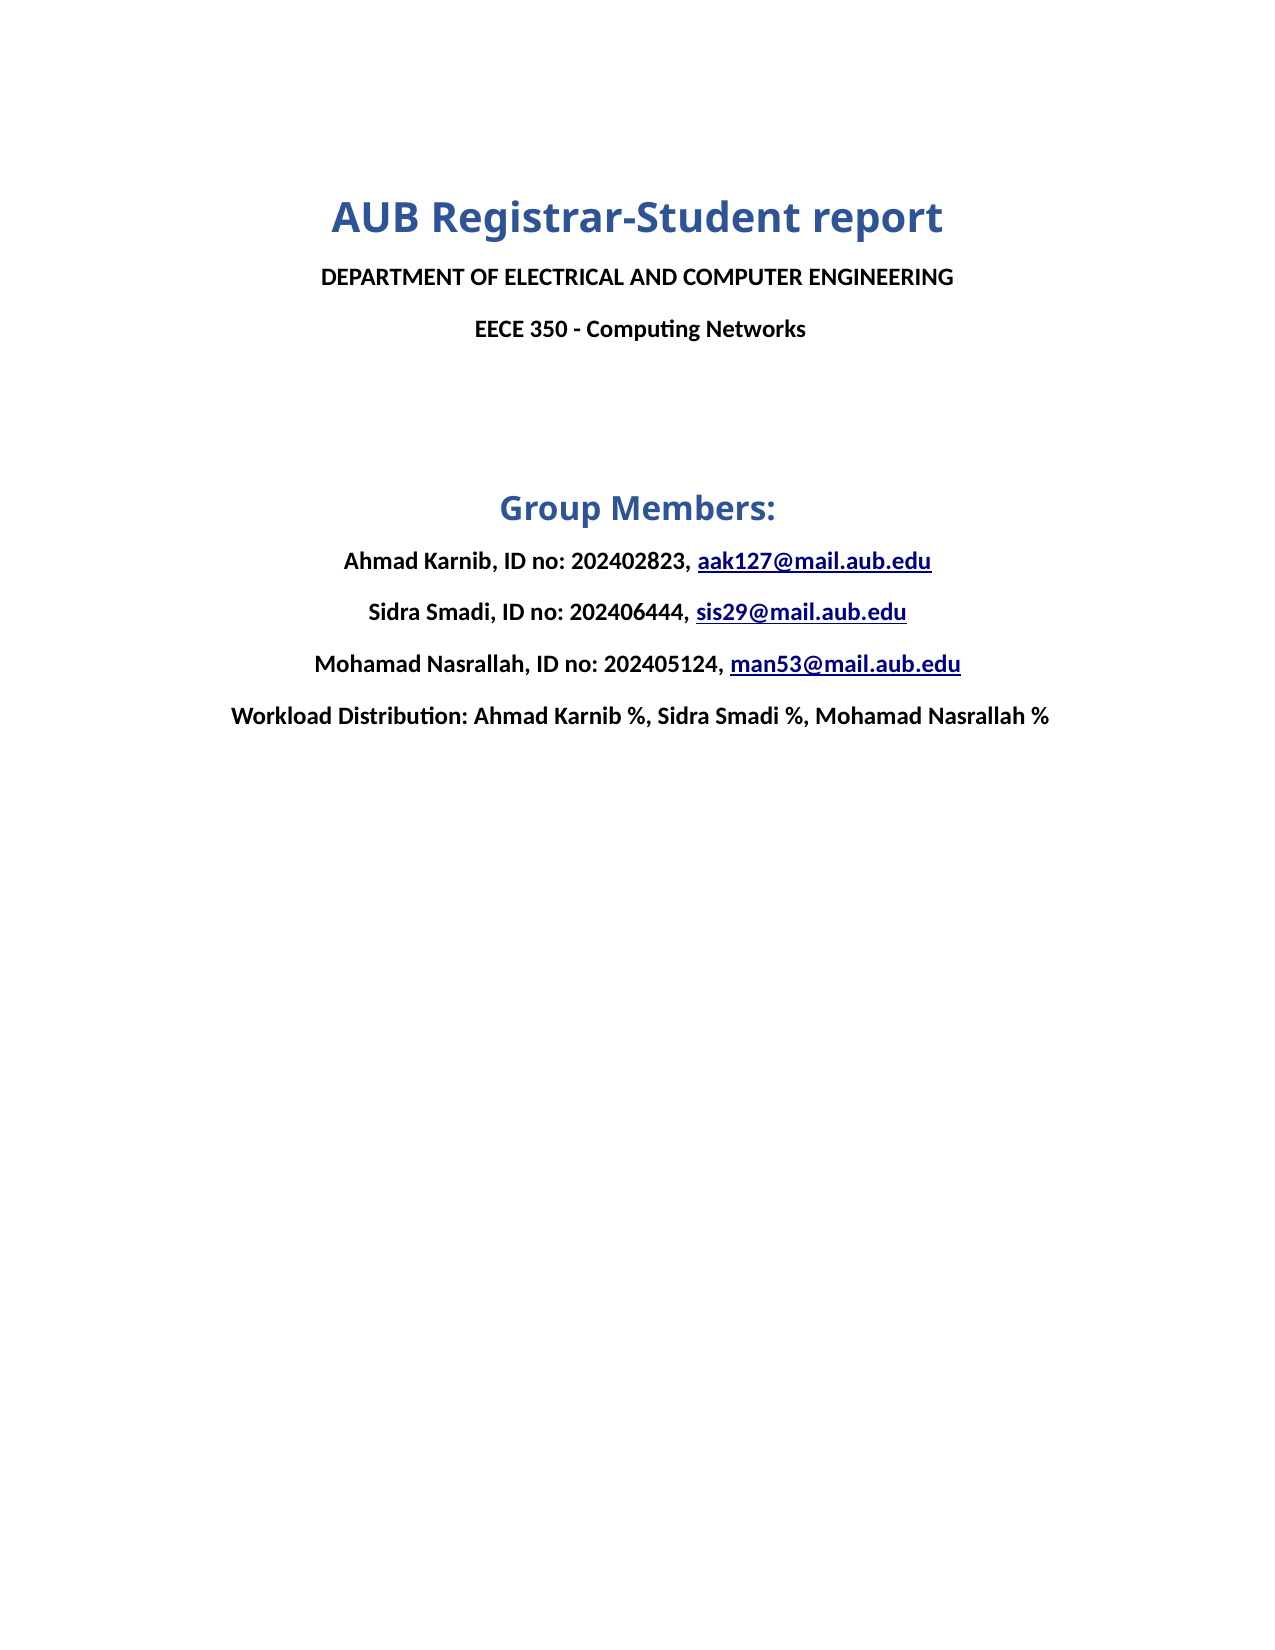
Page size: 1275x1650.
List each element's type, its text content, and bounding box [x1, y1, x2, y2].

text EECE 350 - Computing Networks [150, 313, 1125, 343]
text Ahmad Karnib, ID no: 202402823, aak127@mail.aub.edu [150, 545, 1125, 575]
subtitle AUB Registrar-Student report [150, 187, 1125, 244]
text Workload Distribution: Ahmad Karnib %, Sidra Smadi %, Mohamad Nasrallah % [150, 700, 1125, 730]
text DEPARTMENT OF ELECTRICAL AND COMPUTER ENGINEERING [150, 261, 1125, 292]
subtitle Group Members: [150, 484, 1125, 530]
text Sidra Smadi, ID no: 202406444, sis29@mail.aub.edu [150, 597, 1125, 627]
text Mohamad Nasrallah, ID no: 202405124, man53@mail.aub.edu [150, 648, 1125, 679]
